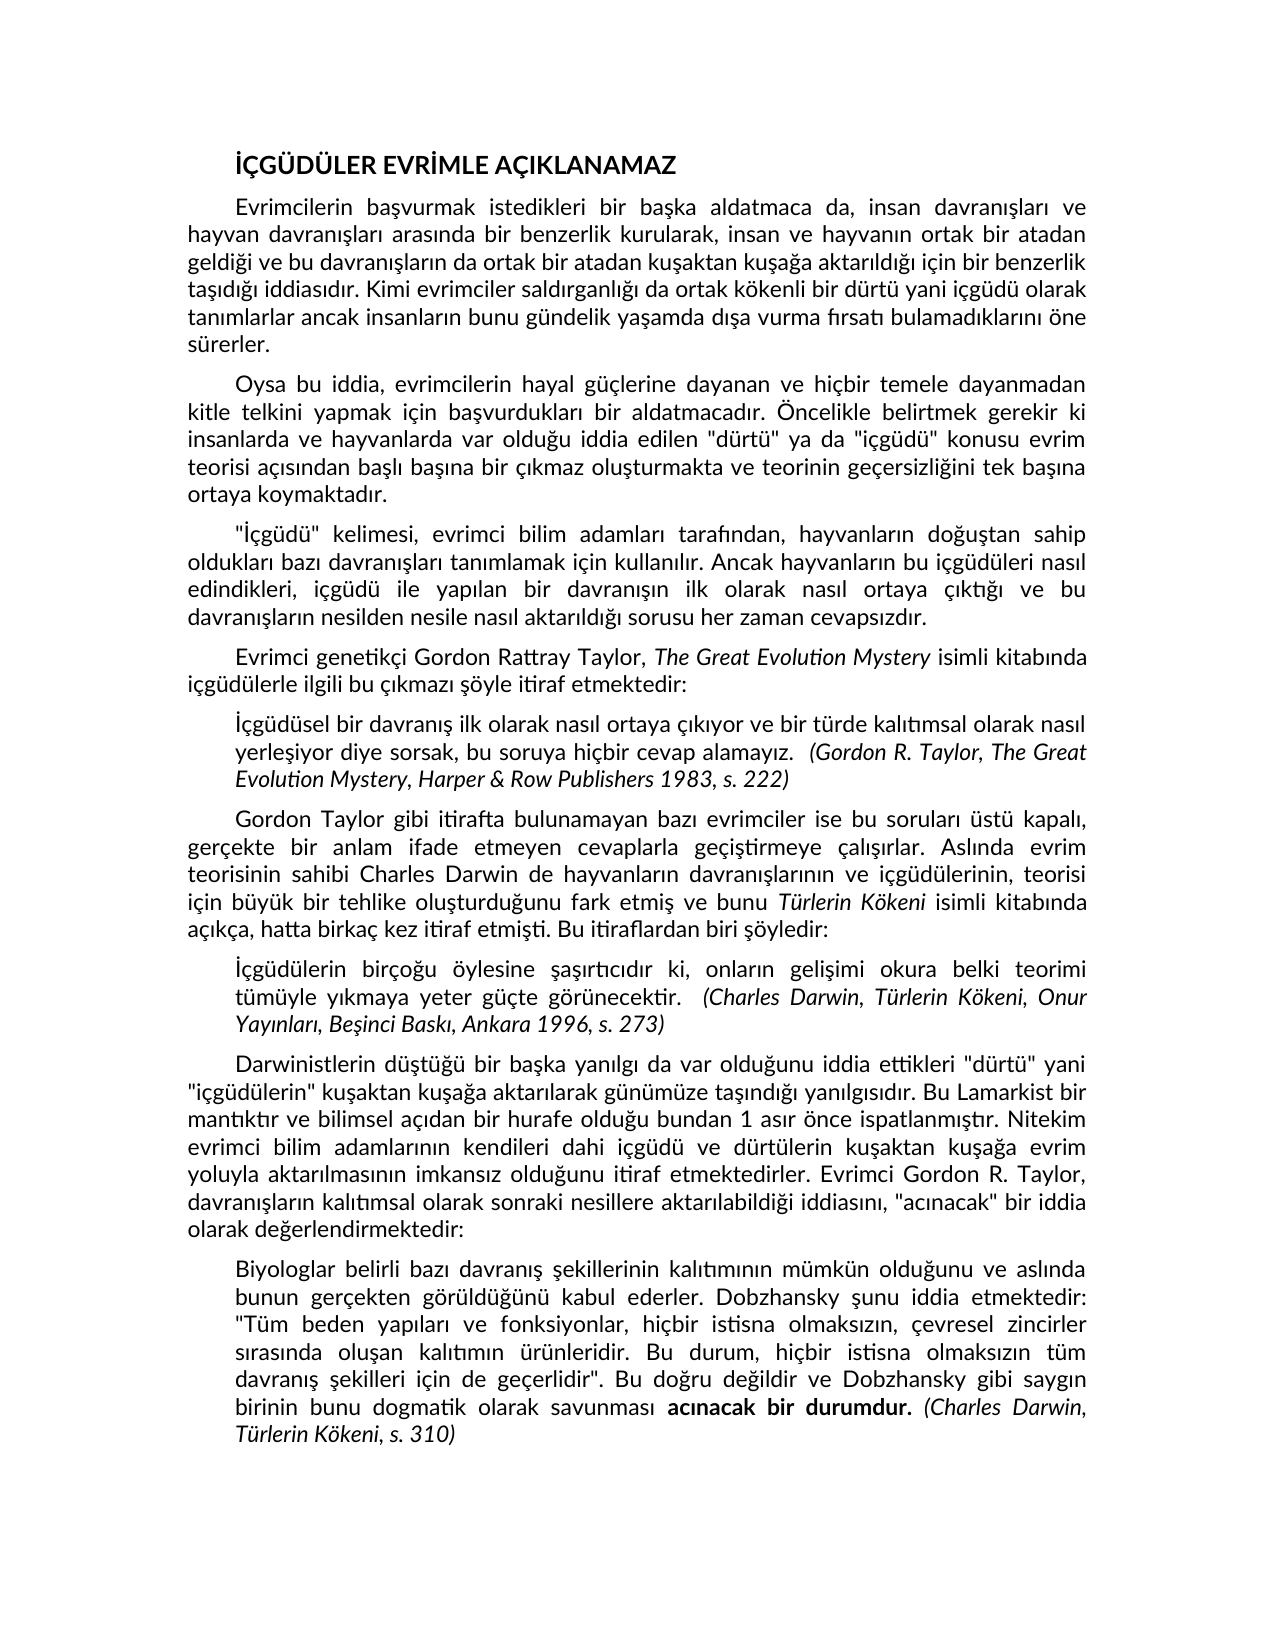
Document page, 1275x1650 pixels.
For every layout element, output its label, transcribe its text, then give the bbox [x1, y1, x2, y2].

text Evrimcilerin başvurmak istedikleri bir başka aldatmaca da, insan davranışları ve hayvan davranışları arasında bir benzerlik kurularak, insan ve hayvanın ortak bir atadan geldiği ve bu davranışların da ortak bir atadan kuşaktan kuşağa aktarıldığı için bir benzerlik taşıdığı iddiasıdır. Kimi evrimciler saldırganlığı da ortak kökenli bir dürtü yani içgüdü olarak tanımlarlar ancak insanların bunu gündelik yaşamda dışa vurma fırsatı bulamadıklarını öne sürerler. [187, 192, 1087, 357]
text İçgüdüsel bir davranış ilk olarak nasıl ortaya çıkıyor ve bir türde kalıtımsal olarak nasıl yerleşiyor diye sorsak, bu soruya hiçbir cevap alamayız. (Gordon R. Taylor, The Great Evolution Mystery, Harper & Row Publishers 1983, s. 222) [235, 710, 1087, 792]
text Biyologlar belirli bazı davranış şekillerinin kalıtımının mümkün olduğunu ve aslında bunun gerçekten görüldüğünü kabul ederler. Dobzhansky şunu iddia etmektedir: "Tüm beden yapıları ve fonksiyonlar, hiçbir istisna olmaksızın, çevresel zincirler sırasında oluşan kalıtımın ürünleridir. Bu durum, hiçbir istisna olmaksızın tüm davranış şekilleri için de geçerlidir". Bu doğru değildir ve Dobzhansky gibi saygın birinin bunu dogmatik olarak savunması acınacak bir durumdur. (Charles Darwin, Türlerin Kökeni, s. 310) [235, 1255, 1087, 1447]
text Darwinistlerin düştüğü bir başka yanılgı da var olduğunu iddia ettikleri "dürtü" yani "içgüdülerin" kuşaktan kuşağa aktarılarak günümüze taşındığı yanılgısıdır. Bu Lamarkist bir mantıktır ve bilimsel açıdan bir hurafe olduğu bundan 1 asır önce ispatlanmıştır. Nitekim evrimci bilim adamlarının kendileri dahi içgüdü ve dürtülerin kuşaktan kuşağa evrim yoluyla aktarılmasının imkansız olduğunu itiraf etmektedirler. Evrimci Gordon R. Taylor, davranışların kalıtımsal olarak sonraki nesillere aktarılabildiği iddiasını, "acınacak" bir iddia olarak değerlendirmektedir: [187, 1050, 1087, 1242]
text İçgüdülerin birçoğu öylesine şaşırtıcıdır ki, onların gelişimi okura belki teorimi tümüyle yıkmaya yeter güçte görünecektir. (Charles Darwin, Türlerin Kökeni, Onur Yayınları, Beşinci Baskı, Ankara 1996, s. 273) [235, 955, 1087, 1037]
text İÇGÜDÜLER EVRİMLE AÇIKLANAMAZ [187, 150, 1087, 180]
text Gordon Taylor gibi itirafta bulunamayan bazı evrimciler ise bu soruları üstü kapalı, gerçekte bir anlam ifade etmeyen cevaplarla geçiştirmeye çalışırlar. Aslında evrim teorisinin sahibi Charles Darwin de hayvanların davranışlarının ve içgüdülerinin, teorisi için büyük bir tehlike oluşturduğunu fark etmiş ve bunu Türlerin Kökeni isimli kitabında açıkça, hatta birkaç kez itiraf etmişti. Bu itiraflardan biri şöyledir: [187, 805, 1087, 942]
text "İçgüdü" kelimesi, evrimci bilim adamları tarafından, hayvanların doğuştan sahip oldukları bazı davranışları tanımlamak için kullanılır. Ancak hayvanların bu içgüdüleri nasıl edindikleri, içgüdü ile yapılan bir davranışın ilk olarak nasıl ortaya çıktığı ve bu davranışların nesilden nesile nasıl aktarıldığı sorusu her zaman cevapsızdır. [187, 520, 1087, 630]
text Evrimci genetikçi Gordon Rattray Taylor, The Great Evolution Mystery isimli kitabında içgüdülerle ilgili bu çıkmazı şöyle itiraf etmektedir: [187, 642, 1087, 697]
text Oysa bu iddia, evrimcilerin hayal güçlerine dayanan ve hiçbir temele dayanmadan kitle telkini yapmak için başvurdukları bir aldatmacadır. Öncelikle belirtmek gerekir ki insanlarda ve hayvanlarda var olduğu iddia edilen "dürtü" ya da "içgüdü" konusu evrim teorisi açısından başlı başına bir çıkmaz oluşturmakta ve teorinin geçersizliğini tek başına ortaya koymaktadır. [187, 370, 1087, 507]
